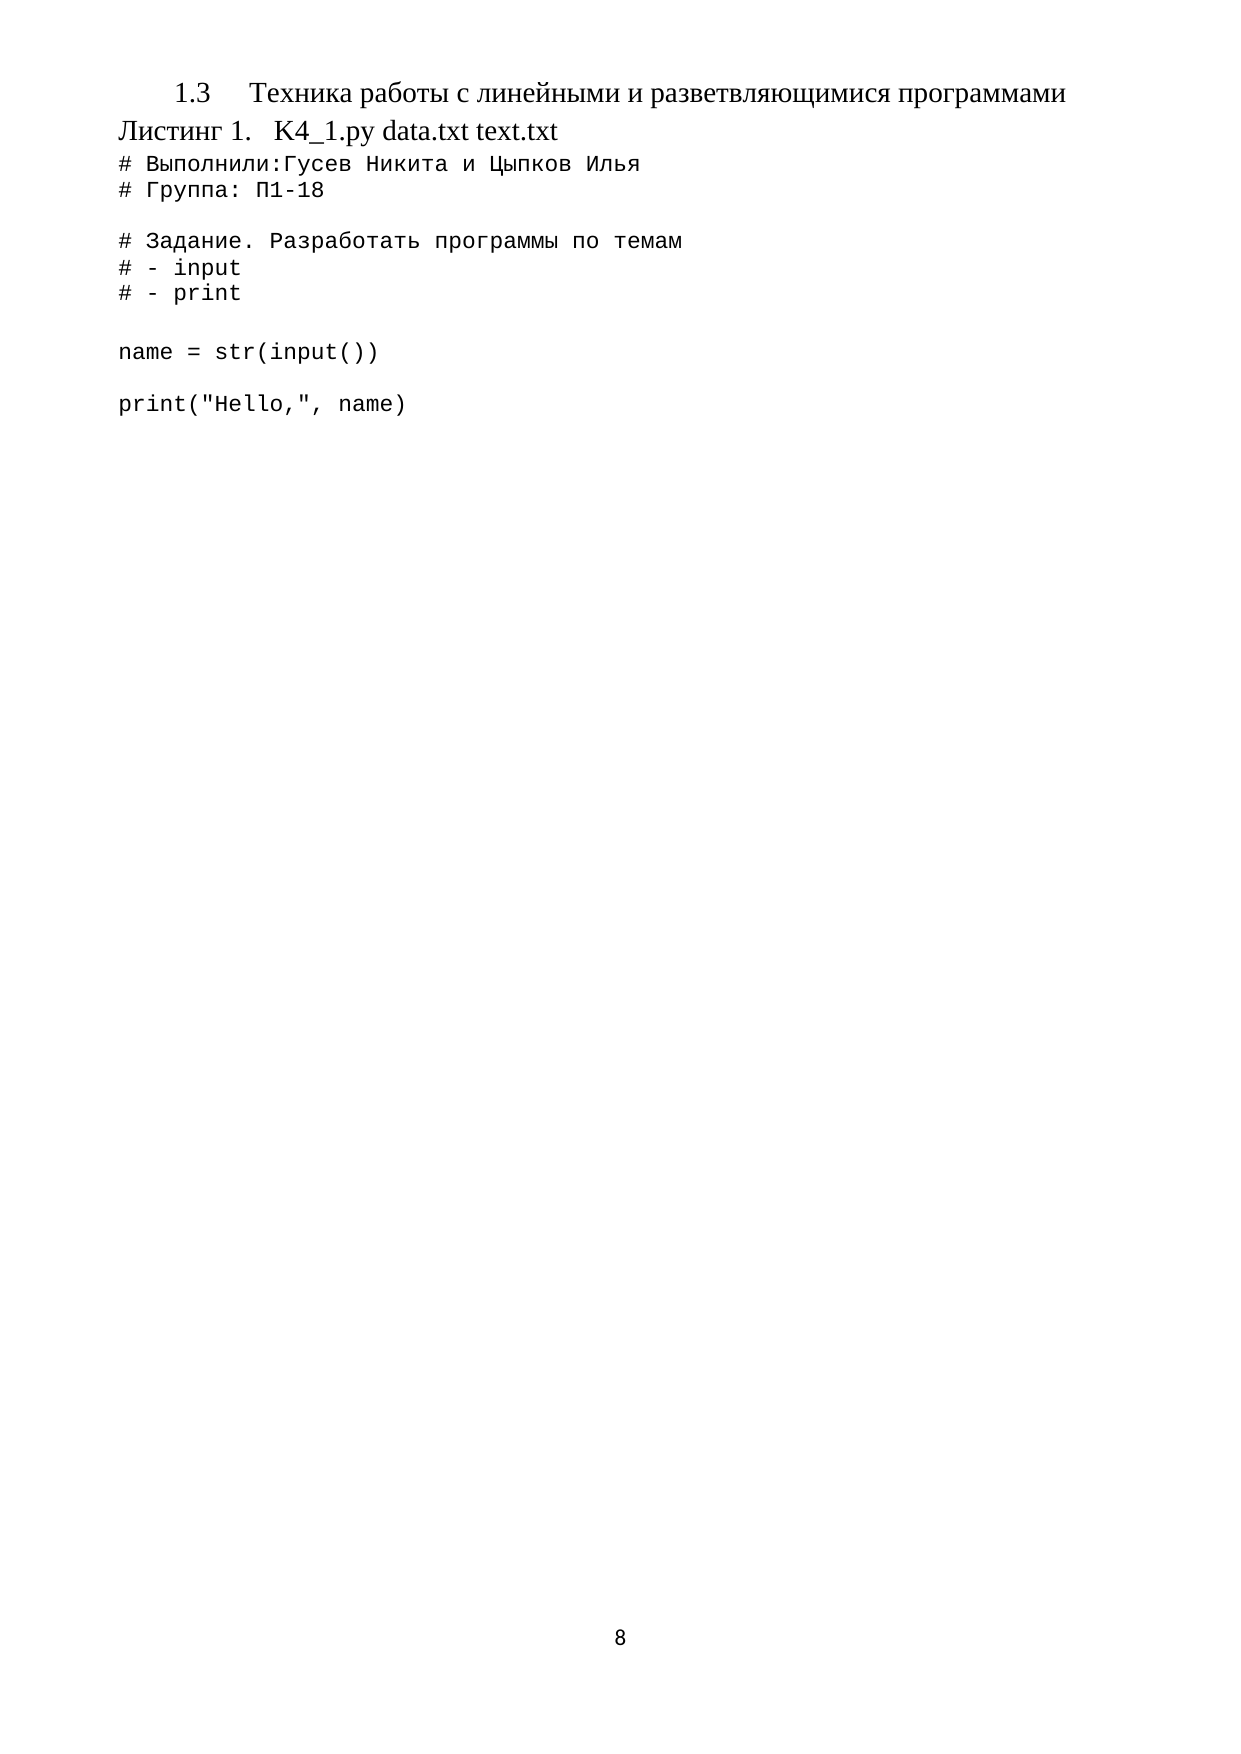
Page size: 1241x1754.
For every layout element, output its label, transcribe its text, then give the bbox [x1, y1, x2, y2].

text # - input [118, 256, 1122, 282]
text # - print [118, 282, 1122, 308]
text Листинг 1. K4_1.py data.txt text.txt [118, 113, 1122, 147]
text # Выполнили:Гусев Никита и Цыпков Илья [118, 152, 1122, 178]
list Техника работы с линейными и разветвляющимися программами [118, 75, 1122, 108]
text # Группа: П1-18 [118, 178, 1122, 204]
text # Задание. Разработать программы по темам [118, 230, 1122, 256]
text print("Hello,", name) [118, 393, 1122, 418]
text name = str(input()) [118, 341, 1122, 367]
